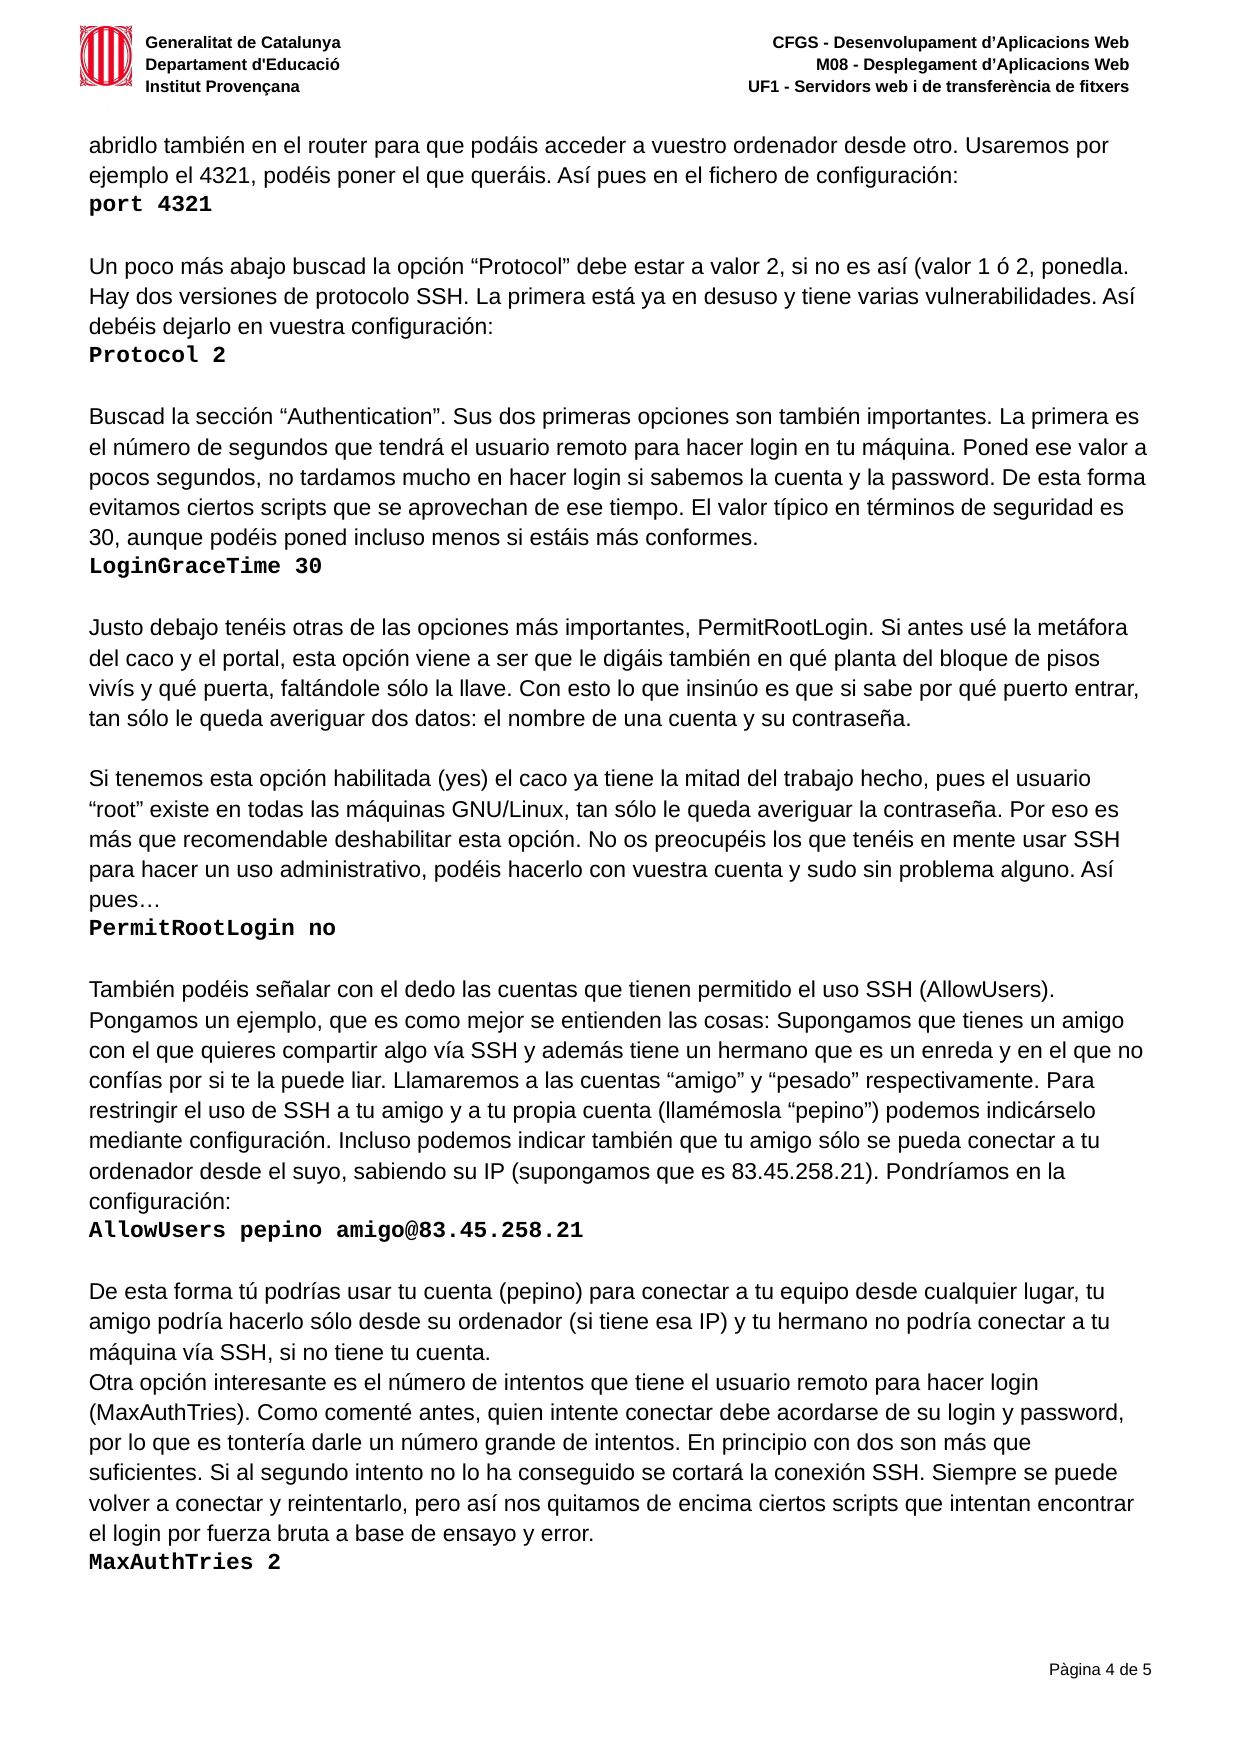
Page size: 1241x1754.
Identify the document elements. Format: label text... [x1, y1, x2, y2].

text De esta forma tú podrías usar tu cuenta (pepino) para conectar a tu equipo desde cualquier lugar, tu amigo podría hacerlo sólo desde su ordenador (si tiene esa IP) y tu hermano no podría conectar a tu máquina vía SSH, si no tiene tu cuenta. [88, 1278, 1152, 1365]
text MaxAuthTries 2 [88, 1550, 1152, 1576]
text Protocol 2 [88, 343, 1152, 369]
text LoginGraceTime 30 [88, 554, 1152, 580]
text AllowUsers pepino amigo@83.45.258.21 [88, 1218, 1152, 1244]
text Justo debajo tenéis otras de las opciones más importantes, PermitRootLogin. Si antes usé la metáfora del caco y el portal, esta opción viene a ser que le digáis también en qué planta del bloque de pisos vivís y qué puerta, faltándole sólo la llave. Con esto lo que insinúo es que si sabe por qué puerto entrar, tan sólo le queda averiguar dos datos: el nombre de una cuenta y su contraseña. [88, 614, 1152, 731]
text Si tenemos esta opción habilitada (yes) el caco ya tiene la mitad del trabajo hecho, pues el usuario “root” existe en todas las máquinas GNU/Linux, tan sólo le queda averiguar la contraseña. Por eso es más que recomendable deshabilitar esta opción. No os preocupéis los que tenéis en mente usar SSH para hacer un uso administrativo, podéis hacerlo con vuestra cuenta y sudo sin problema alguno. Así pues… [88, 765, 1152, 913]
text Otra opción interesante es el número de intentos que tiene el usuario remoto para hacer login (MaxAuthTries). Como comenté antes, quien intente conectar debe acordarse de su login y password, por lo que es tontería darle un número grande de intentos. En principio con dos son más que suficientes. Si al segundo intento no lo ha conseguido se cortará la conexión SSH. Siempre se puede volver a conectar y reintentarlo, pero así nos quitamos de encima ciertos scripts que intentan encontrar el login por fuerza bruta a base de ensayo y error. [88, 1369, 1152, 1546]
text Un poco más abajo buscad la opción “Protocol” debe estar a valor 2, si no es así (valor 1 ó 2, ponedla. Hay dos versiones de protocolo SSH. La primera está ya en desuso y tiene varias vulnerabilidades. Así debéis dejarlo en vuestra configuración: [88, 253, 1152, 339]
text También podéis señalar con el dedo las cuentas que tienen permitido el uso SSH (AllowUsers). Pongamos un ejemplo, que es como mejor se entienden las cosas: Supongamos que tienes un amigo con el que quieres compartir algo vía SSH y además tiene un hermano que es un enreda y en el que no confías por si te la puede liar. Llamaremos a las cuentas “amigo” y “pesado” respectivamente. Para restringir el uso de SSH a tu amigo y a tu propia cuenta (llamémosla “pepino”) podemos indicárselo mediante configuración. Incluso podemos indicar también que tu amigo sólo se pueda conectar a tu ordenador desde el suyo, sabiendo su IP (supongamos que es 83.45.258.21). Pondríamos en la configuración: [88, 976, 1152, 1214]
text abridlo también en el router para que podáis acceder a vuestro ordenador desde otro. Usaremos por ejemplo el 4321, podéis poner el que queráis. Así pues en el fichero de configuración: [88, 132, 1152, 189]
text PermitRootLogin no [88, 916, 1152, 942]
picture [77, 24, 136, 88]
text port 4321 [88, 193, 1152, 219]
text Buscad la sección “Authentication”. Sus dos primeras opciones son también importantes. La primera es el número de segundos que tendrá el usuario remoto para hacer login en tu máquina. Poned ese valor a pocos segundos, no tardamos mucho en hacer login si sabemos la cuenta y la password. De esta forma evitamos ciertos scripts que se aprovechan de ese tiempo. El valor típico en términos de seguridad es 30, aunque podéis poned incluso menos si estáis más conformes. [88, 403, 1152, 551]
